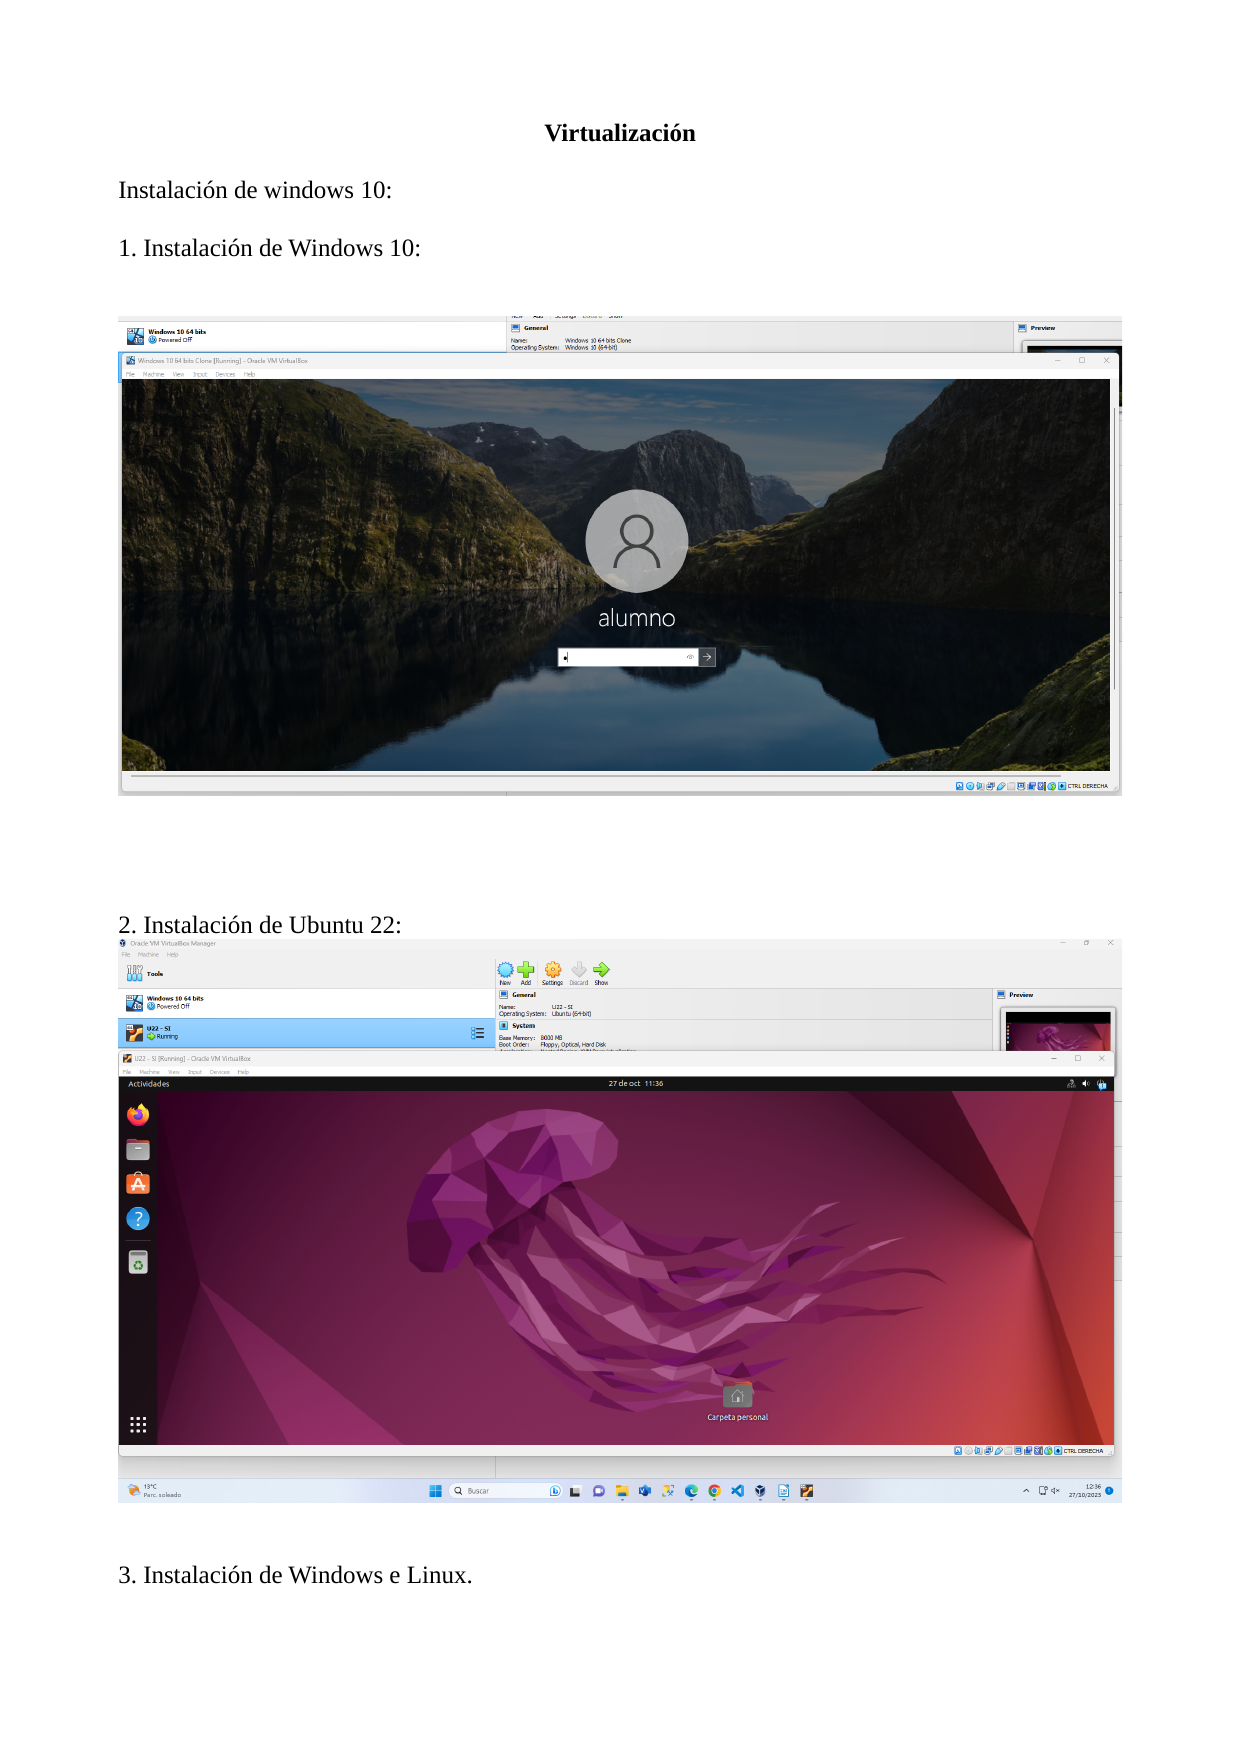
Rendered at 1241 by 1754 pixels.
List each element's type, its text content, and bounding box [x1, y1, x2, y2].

text 3. Instalación de Windows e Linux. [118, 1560, 1122, 1588]
text Virtualización [118, 118, 1122, 147]
text 1. Instalación de Windows 10: [118, 233, 1122, 262]
picture [118, 316, 1123, 796]
text Instalación de windows 10: [118, 176, 1122, 204]
text 2. Instalación de Ubuntu 22: [118, 910, 1122, 939]
picture [118, 939, 1123, 1503]
